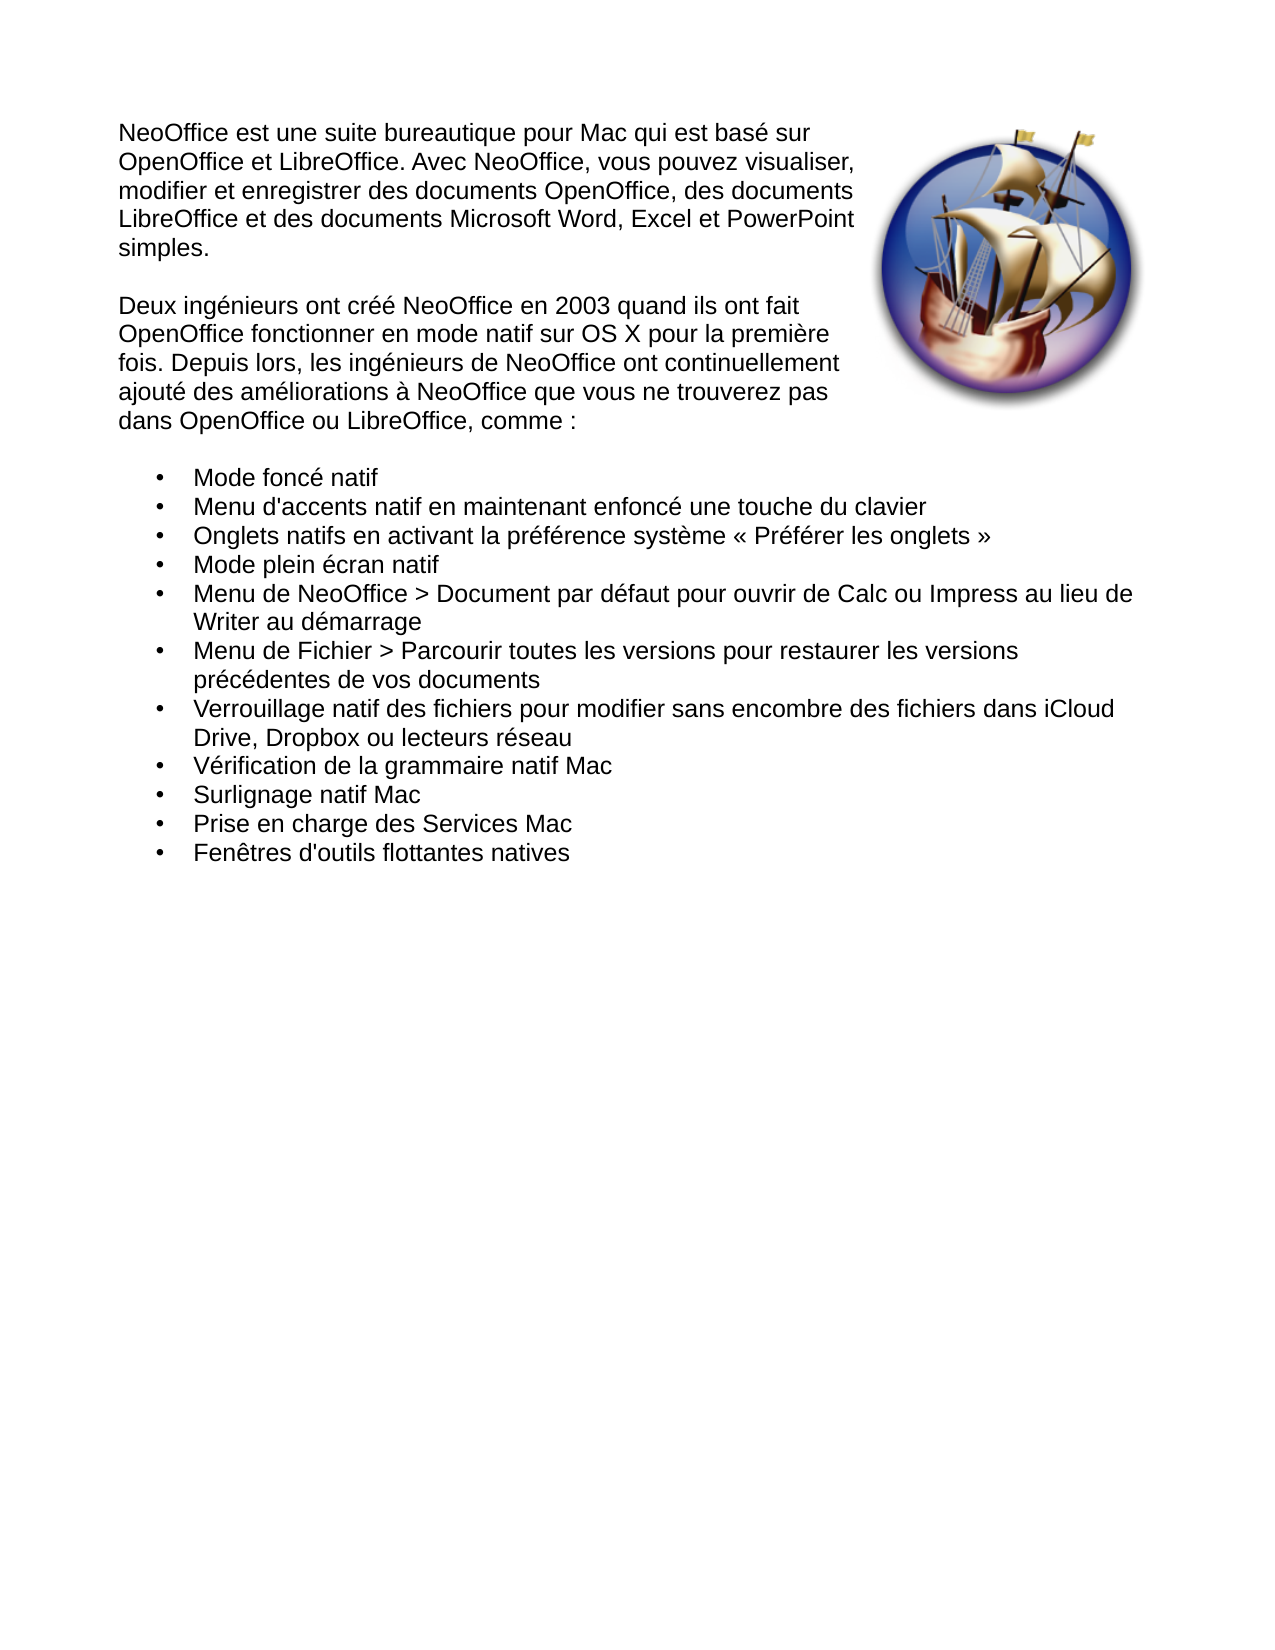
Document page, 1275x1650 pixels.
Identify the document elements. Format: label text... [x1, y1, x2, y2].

list Prise en charge des Services Mac [156, 809, 1157, 838]
text Deux ingénieurs ont créé NeoOffice en 2003 quand ils ont fait OpenOffice fonctionner en mode natif sur OS X pour la première fois. Depuis lors, les ingénieurs de NeoOffice ont continuellement ajouté des améliorations à NeoOffice que vous ne trouverez pas dans OpenOffice ou LibreOffice, comme : [118, 291, 1157, 434]
list Onglets natifs en activant la préférence système « Préférer les onglets » [156, 521, 1157, 550]
text NeoOffice est une suite bureautique pour Mac qui est basé sur OpenOffice et LibreOffice. Avec NeoOffice, vous pouvez visualiser, modifier et enregistrer des documents OpenOffice, des documents LibreOffice et des documents Microsoft Word, Excel et PowerPoint simples. [118, 118, 856, 262]
list Fenêtres d'outils flottantes natives [156, 838, 1157, 867]
picture [856, 118, 1157, 419]
list Surlignage natif Mac [156, 780, 1157, 809]
list Vérification de la grammaire natif Mac [156, 751, 1157, 780]
list Menu de NeoOffice > Document par défaut pour ouvrir de Calc ou Impress au lieu de Writer au démarrage [156, 578, 1157, 636]
list Mode plein écran natif [156, 550, 1157, 578]
list Verrouillage natif des fichiers pour modifier sans encombre des fichiers dans iCloud Drive, Dropbox ou lecteurs réseau [156, 694, 1157, 751]
list Mode foncé natif [156, 463, 1157, 492]
list Menu de Fichier > Parcourir toutes les versions pour restaurer les versions précédentes de vos documents [156, 636, 1157, 694]
list Menu d'accents natif en maintenant enfoncé une touche du clavier [156, 492, 1157, 521]
